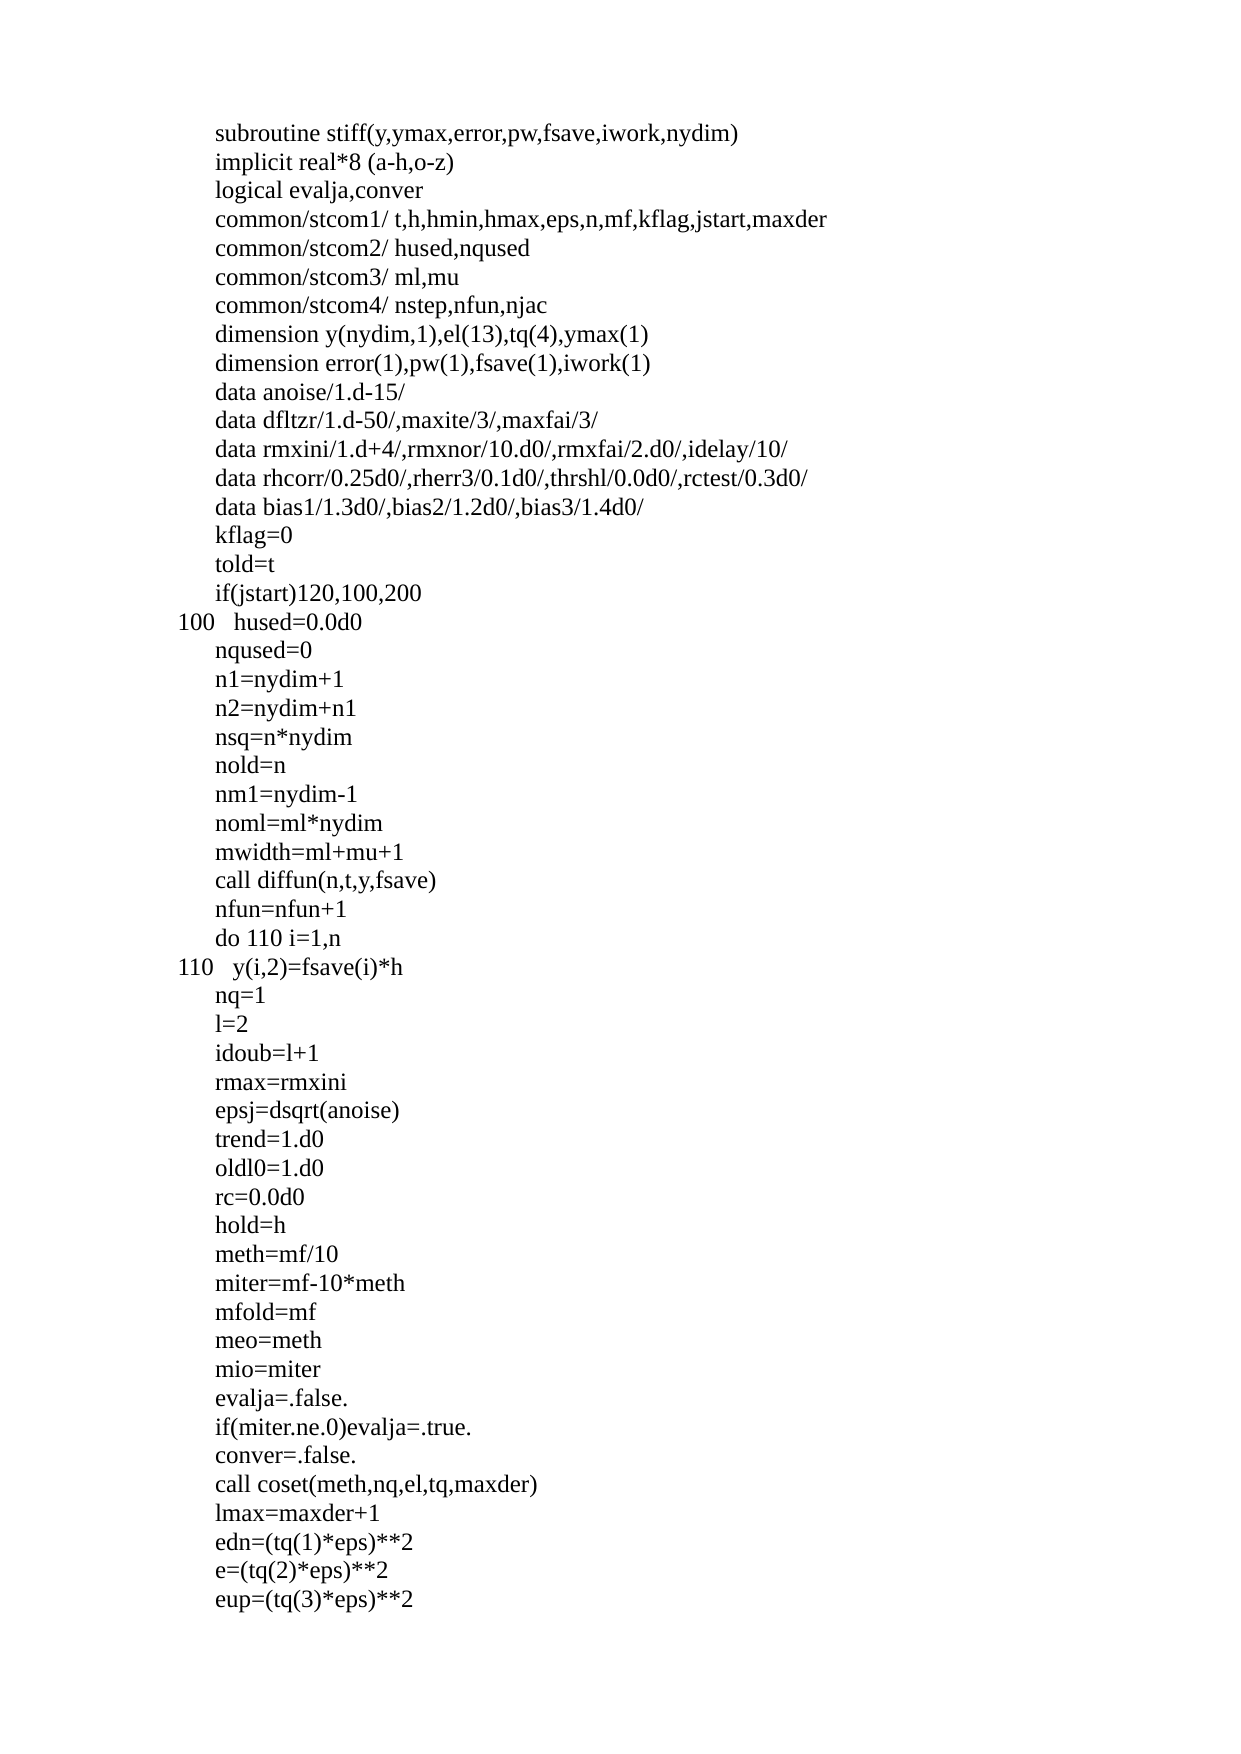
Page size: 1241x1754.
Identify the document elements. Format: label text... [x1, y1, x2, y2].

text mio=miter [118, 1354, 1128, 1383]
text n1=nydim+1 [118, 664, 1128, 693]
text common/stcom1/ t,h,hmin,hmax,eps,n,mf,kflag,jstart,maxder [118, 204, 1128, 233]
text call coset(meth,nq,el,tq,maxder) [118, 1469, 1128, 1498]
text conver=.false. [118, 1441, 1128, 1469]
text hold=h [118, 1211, 1128, 1239]
text nm1=nydim-1 [118, 779, 1128, 808]
text dimension error(1),pw(1),fsave(1),iwork(1) [118, 348, 1128, 377]
text data rhcorr/0.25d0/,rherr3/0.1d0/,thrshl/0.0d0/,rctest/0.3d0/ [118, 463, 1128, 492]
text 110 y(i,2)=fsave(i)*h [118, 952, 1128, 981]
text meo=meth [118, 1326, 1128, 1354]
text if(miter.ne.0)evalja=.true. [118, 1412, 1128, 1441]
text nq=1 [118, 981, 1128, 1009]
text nqused=0 [118, 636, 1128, 664]
text meth=mf/10 [118, 1239, 1128, 1268]
text if(jstart)120,100,200 [118, 578, 1128, 607]
text trend=1.d0 [118, 1124, 1128, 1153]
text do 110 i=1,n [118, 923, 1128, 952]
text nfun=nfun+1 [118, 894, 1128, 923]
text common/stcom2/ hused,nqused [118, 233, 1128, 262]
text data anoise/1.d-15/ [118, 377, 1128, 406]
text oldl0=1.d0 [118, 1153, 1128, 1182]
text idoub=l+1 [118, 1038, 1128, 1067]
text data rmxini/1.d+4/,rmxnor/10.d0/,rmxfai/2.d0/,idelay/10/ [118, 434, 1128, 463]
text rmax=rmxini [118, 1067, 1128, 1096]
text common/stcom4/ nstep,nfun,njac [118, 291, 1128, 319]
text call diffun(n,t,y,fsave) [118, 866, 1128, 894]
text common/stcom3/ ml,mu [118, 262, 1128, 291]
text nold=n [118, 751, 1128, 779]
text told=t [118, 549, 1128, 578]
text dimension y(nydim,1),el(13),tq(4),ymax(1) [118, 319, 1128, 348]
text mfold=mf [118, 1297, 1128, 1326]
text logical evalja,conver [118, 176, 1128, 204]
text eup=(tq(3)*eps)**2 [118, 1584, 1128, 1613]
text implicit real*8 (a-h,o-z) [118, 147, 1128, 176]
text e=(tq(2)*eps)**2 [118, 1556, 1128, 1584]
text nsq=n*nydim [118, 722, 1128, 751]
text l=2 [118, 1009, 1128, 1038]
text evalja=.false. [118, 1383, 1128, 1412]
text subroutine stiff(y,ymax,error,pw,fsave,iwork,nydim) [118, 118, 1128, 147]
text data bias1/1.3d0/,bias2/1.2d0/,bias3/1.4d0/ [118, 492, 1128, 521]
text lmax=maxder+1 [118, 1498, 1128, 1527]
text noml=ml*nydim [118, 808, 1128, 837]
text kflag=0 [118, 521, 1128, 549]
text rc=0.0d0 [118, 1182, 1128, 1211]
text data dfltzr/1.d-50/,maxite/3/,maxfai/3/ [118, 406, 1128, 434]
text mwidth=ml+mu+1 [118, 837, 1128, 866]
text miter=mf-10*meth [118, 1268, 1128, 1297]
text epsj=dsqrt(anoise) [118, 1096, 1128, 1124]
text edn=(tq(1)*eps)**2 [118, 1527, 1128, 1556]
text 100 hused=0.0d0 [118, 607, 1128, 636]
text n2=nydim+n1 [118, 693, 1128, 722]
